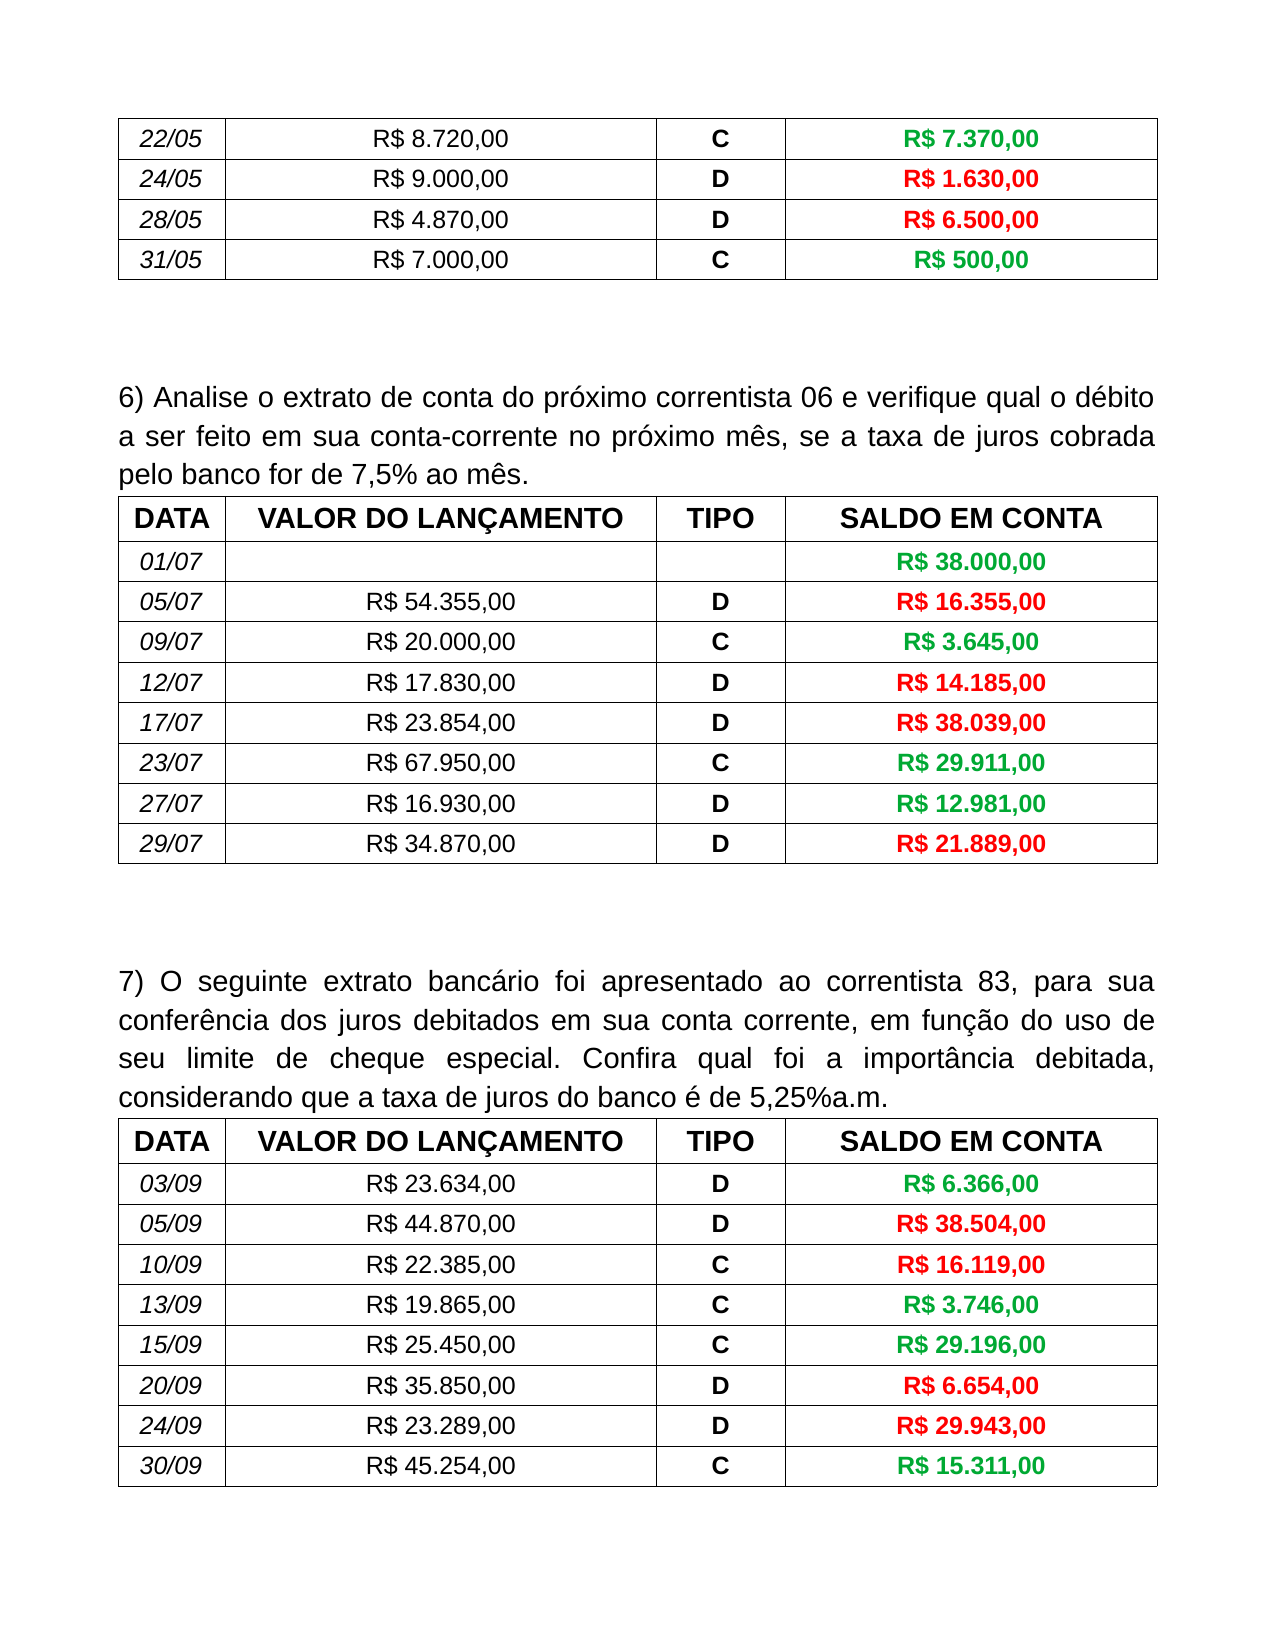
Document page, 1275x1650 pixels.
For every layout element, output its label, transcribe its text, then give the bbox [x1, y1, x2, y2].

table_cell 17/07 [119, 703, 225, 742]
table_cell R$ 25.450,00 [226, 1326, 656, 1365]
table_cell 22/05 [119, 119, 225, 158]
table_cell R$ 54.355,00 [226, 582, 656, 621]
table_cell R$ 19.865,00 [226, 1285, 656, 1324]
table_cell D [657, 663, 785, 702]
table_header TIPO [657, 497, 785, 541]
table_cell R$ 23.634,00 [226, 1164, 656, 1204]
table_cell 30/09 [119, 1447, 225, 1486]
table_cell D [657, 824, 785, 863]
table_cell 27/07 [119, 784, 225, 823]
table_cell R$ 21.889,00 [786, 824, 1157, 863]
table_cell 29/07 [119, 824, 225, 863]
table_cell 15/09 [119, 1326, 225, 1365]
table_cell D [657, 160, 785, 199]
table_cell R$ 8.720,00 [226, 119, 656, 158]
table_header DATA [119, 497, 225, 541]
table_cell R$ 4.870,00 [226, 200, 656, 239]
table_cell R$ 38.039,00 [786, 703, 1157, 742]
table_cell R$ 23.289,00 [226, 1406, 656, 1446]
table_cell 24/05 [119, 160, 225, 199]
table_header TIPO [657, 1119, 785, 1163]
table_cell 05/07 [119, 582, 225, 621]
table_cell 24/09 [119, 1406, 225, 1446]
table_cell C [657, 744, 785, 783]
table_cell C [657, 119, 785, 158]
table_cell D [657, 703, 785, 742]
table_cell [657, 542, 785, 581]
table_cell R$ 7.370,00 [786, 119, 1157, 158]
table_header SALDO EM CONTA [786, 1119, 1157, 1163]
text 7) O seguinte extrato bancário foi apresentado ao correntista 83, para sua conferência dos juros debitados em sua conta corrente, em função do uso de seu limite de cheque especial. Confira qual foi a importância debitada, considerando que a taxa de juros do banco é de 5,25%a.m. [118, 964, 1157, 1113]
table_cell 09/07 [119, 622, 225, 662]
table_cell C [657, 1285, 785, 1324]
table_cell R$ 7.000,00 [226, 240, 656, 279]
table_cell R$ 29.911,00 [786, 744, 1157, 783]
table_cell R$ 6.366,00 [786, 1164, 1157, 1204]
table_cell 12/07 [119, 663, 225, 702]
table_cell D [657, 1205, 785, 1244]
table_cell C [657, 240, 785, 279]
table_cell R$ 29.943,00 [786, 1406, 1157, 1446]
table_cell D [657, 582, 785, 621]
table_cell 20/09 [119, 1366, 225, 1405]
table_cell R$ 9.000,00 [226, 160, 656, 199]
table_cell R$ 45.254,00 [226, 1447, 656, 1486]
table_cell [226, 542, 656, 581]
table_cell D [657, 200, 785, 239]
table_cell R$ 38.000,00 [786, 542, 1157, 581]
table_cell R$ 29.196,00 [786, 1326, 1157, 1365]
table_cell 10/09 [119, 1245, 225, 1284]
table_cell C [657, 622, 785, 662]
table_cell R$ 16.930,00 [226, 784, 656, 823]
table_cell D [657, 1366, 785, 1405]
table_cell R$ 6.654,00 [786, 1366, 1157, 1405]
table_cell R$ 6.500,00 [786, 200, 1157, 239]
table_cell R$ 15.311,00 [786, 1447, 1157, 1486]
table_cell R$ 3.645,00 [786, 622, 1157, 662]
table_cell 01/07 [119, 542, 225, 581]
table_header SALDO EM CONTA [786, 497, 1157, 541]
table_cell R$ 67.950,00 [226, 744, 656, 783]
table_cell 28/05 [119, 200, 225, 239]
table_cell 23/07 [119, 744, 225, 783]
table_cell R$ 12.981,00 [786, 784, 1157, 823]
table_header VALOR DO LANÇAMENTO [226, 1119, 656, 1163]
table_cell R$ 22.385,00 [226, 1245, 656, 1284]
table_cell C [657, 1447, 785, 1486]
table_cell R$ 500,00 [786, 240, 1157, 279]
table_cell 03/09 [119, 1164, 225, 1204]
table_cell R$ 23.854,00 [226, 703, 656, 742]
table_header DATA [119, 1119, 225, 1163]
table_cell D [657, 1406, 785, 1446]
table_cell R$ 38.504,00 [786, 1205, 1157, 1244]
table_cell R$ 17.830,00 [226, 663, 656, 702]
table_cell 31/05 [119, 240, 225, 279]
table_cell R$ 34.870,00 [226, 824, 656, 863]
table_cell R$ 3.746,00 [786, 1285, 1157, 1324]
table_cell R$ 16.355,00 [786, 582, 1157, 621]
table_cell 05/09 [119, 1205, 225, 1244]
table_cell R$ 20.000,00 [226, 622, 656, 662]
table_cell D [657, 784, 785, 823]
table_cell R$ 16.119,00 [786, 1245, 1157, 1284]
table_cell 13/09 [119, 1285, 225, 1324]
text 6) Analise o extrato de conta do próximo correntista 06 e verifique qual o débito a ser feito em sua conta-corrente no próximo mês, se a taxa de juros cobrada pelo banco for de 7,5% ao mês. [118, 380, 1157, 491]
table_cell C [657, 1245, 785, 1284]
table_cell R$ 14.185,00 [786, 663, 1157, 702]
table_cell R$ 1.630,00 [786, 160, 1157, 199]
table_cell C [657, 1326, 785, 1365]
table_cell R$ 44.870,00 [226, 1205, 656, 1244]
table_cell R$ 35.850,00 [226, 1366, 656, 1405]
table_header VALOR DO LANÇAMENTO [226, 497, 656, 541]
table_cell D [657, 1164, 785, 1204]
